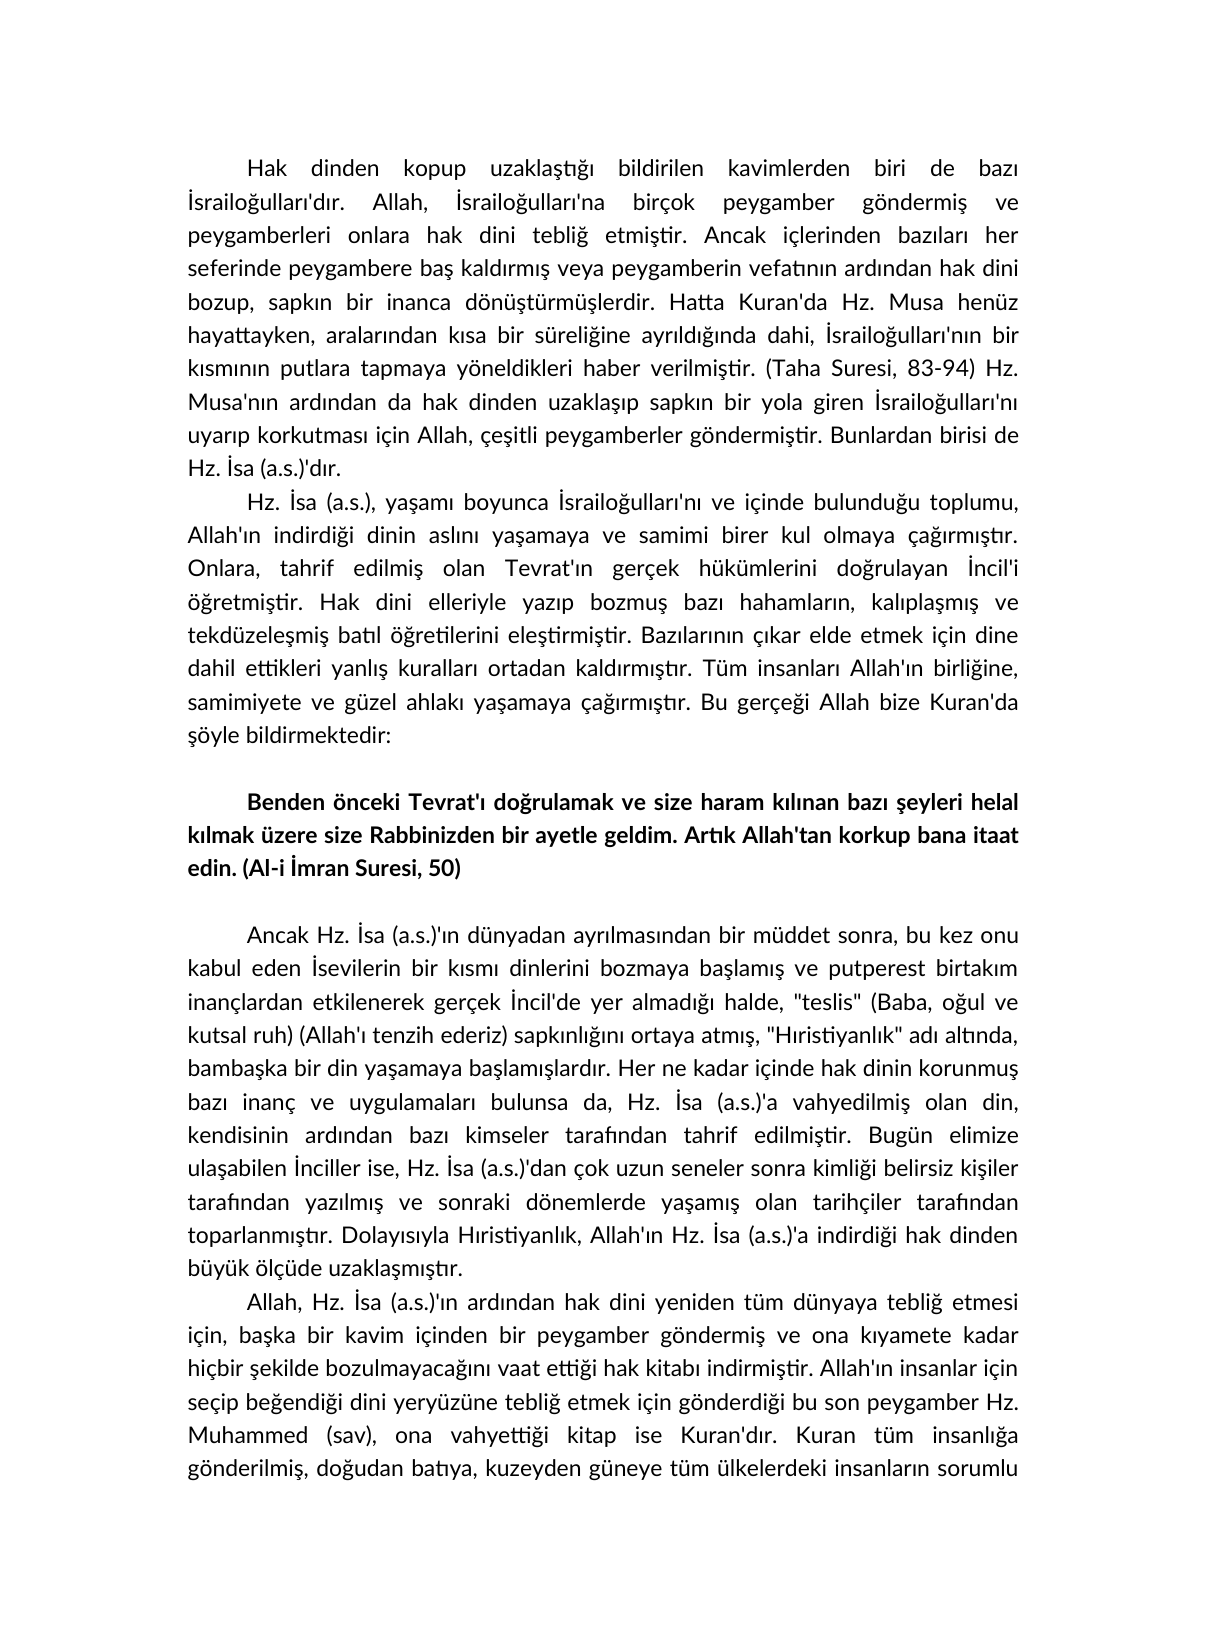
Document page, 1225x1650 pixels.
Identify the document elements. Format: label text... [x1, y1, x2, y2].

text Ancak Hz. İsa (a.s.)'ın dünyadan ayrılmasından bir müddet sonra, bu kez onu kabul eden İsevilerin bir kısmı dinlerini bozmaya başlamış ve putperest birtakım inançlardan etkilenerek gerçek İncil'de yer almadığı halde, "teslis" (Baba, oğul ve kutsal ruh) (Allah'ı tenzih ederiz) sapkınlığını ortaya atmış, "Hıristiyanlık" adı altında, bambaşka bir din yaşamaya başlamışlardır. Her ne kadar içinde hak dinin korunmuş bazı inanç ve uygulamaları bulunsa da, Hz. İsa (a.s.)'a vahyedilmiş olan din, kendisinin ardından bazı kimseler tarafından tahrif edilmiştir. Bugün elimize ulaşabilen İnciller ise, Hz. İsa (a.s.)'dan çok uzun seneler sonra kimliği belirsiz kişiler tarafından yazılmış ve sonraki dönemlerde yaşamış olan tarihçiler tarafından toparlanmıştır. Dolayısıyla Hıristiyanlık, Allah'ın Hz. İsa (a.s.)'a indirdiği hak dinden büyük ölçüde uzaklaşmıştır. [187, 917, 1020, 1283]
text Hak dinden kopup uzaklaştığı bildirilen kavimlerden biri de bazı İsrailoğulları'dır. Allah, İsrailoğulları'na birçok peygamber göndermiş ve peygamberleri onlara hak dini tebliğ etmiştir. Ancak içlerinden bazıları her seferinde peygambere baş kaldırmış veya peygamberin vefatının ardından hak dini bozup, sapkın bir inanca dönüştürmüşlerdir. Hatta Kuran'da Hz. Musa henüz hayattayken, aralarından kısa bir süreliğine ayrıldığında dahi, İsrailoğulları'nın bir kısmının putlara tapmaya yöneldikleri haber verilmiştir. (Taha Suresi, 83-94) Hz. Musa'nın ardından da hak dinden uzaklaşıp sapkın bir yola giren İsrailoğulları'nı uyarıp korkutması için Allah, çeşitli peygamberler göndermiştir. Bunlardan birisi de Hz. İsa (a.s.)'dır. [187, 150, 1020, 483]
text Hz. İsa (a.s.), yaşamı boyunca İsrailoğulları'nı ve içinde bulunduğu toplumu, Allah'ın indirdiği dinin aslını yaşamaya ve samimi birer kul olmaya çağırmıştır. Onlara, tahrif edilmiş olan Tevrat'ın gerçek hükümlerini doğrulayan İncil'i öğretmiştir. Hak dini elleriyle yazıp bozmuş bazı hahamların, kalıplaşmış ve tekdüzeleşmiş batıl öğretilerini eleştirmiştir. Bazılarının çıkar elde etmek için dine dahil ettikleri yanlış kuralları ortadan kaldırmıştır. Tüm insanları Allah'ın birliğine, samimiyete ve güzel ahlakı yaşamaya çağırmıştır. Bu gerçeği Allah bize Kuran'da şöyle bildirmektedir: [187, 483, 1020, 750]
text Benden önceki Tevrat'ı doğrulamak ve size haram kılınan bazı şeyleri helal kılmak üzere size Rabbinizden bir ayetle geldim. Artık Allah'tan korkup bana itaat edin. (Al-i İmran Suresi, 50) [187, 783, 1020, 883]
text Allah, Hz. İsa (a.s.)'ın ardından hak dini yeniden tüm dünyaya tebliğ etmesi için, başka bir kavim içinden bir peygamber göndermiş ve ona kıyamete kadar hiçbir şekilde bozulmayacağını vaat ettiği hak kitabı indirmiştir. Allah'ın insanlar için seçip beğendiği dini yeryüzüne tebliğ etmek için gönderdiği bu son peygamber Hz. Muhammed (sav), ona vahyettiği kitap ise Kuran'dır. Kuran tüm insanlığa gönderilmiş, doğudan batıya, kuzeyden güneye tüm ülkelerdeki insanların sorumlu [187, 1283, 1020, 1483]
